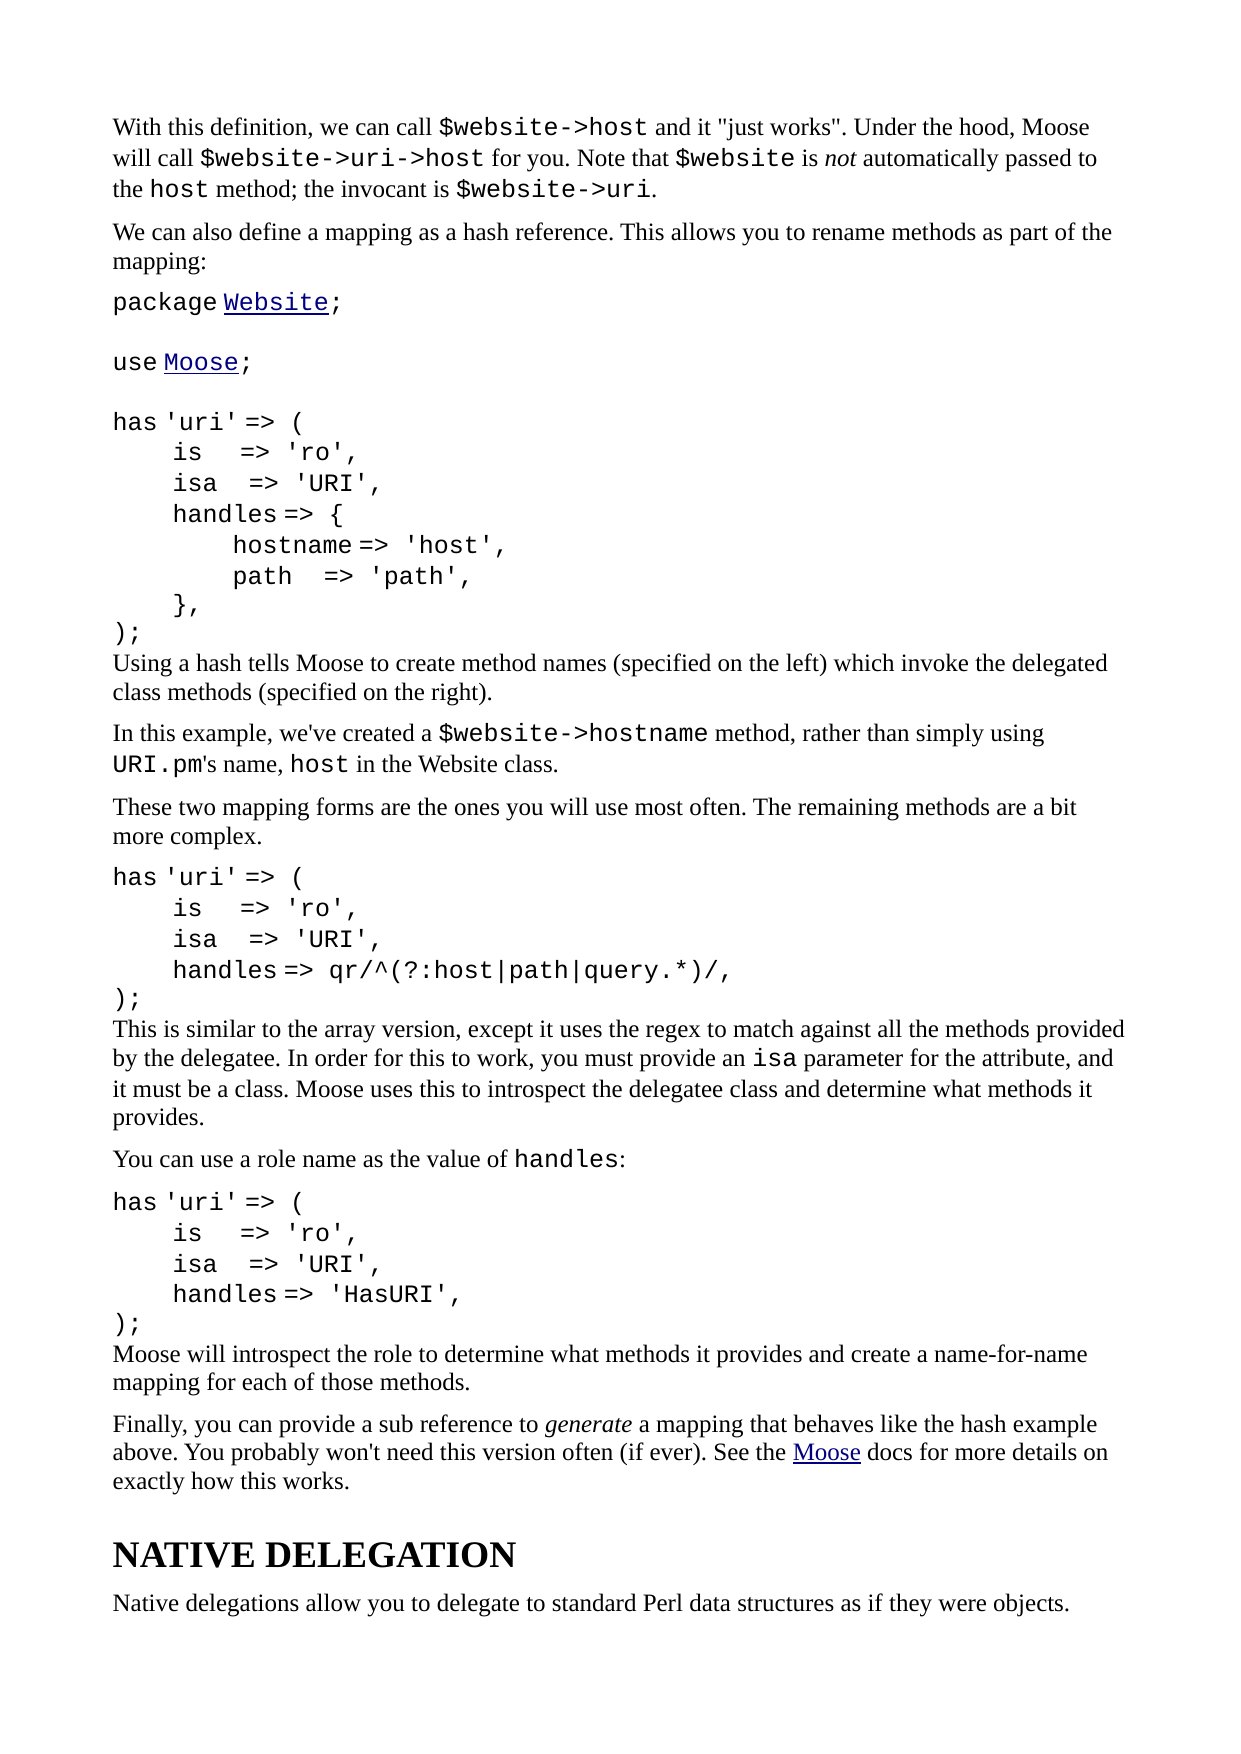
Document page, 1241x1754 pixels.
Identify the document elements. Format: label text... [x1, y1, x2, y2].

text Native delegations allow you to delegate to standard Perl data structures as if they were objects. [112, 1588, 1128, 1617]
text In this example, we've created a $website->hostname method, rather than simply using URI.pm's name, host in the Website class. [112, 718, 1128, 780]
text These two mapping forms are the ones you will use most often. The remaining methods are a bit more complex. [112, 792, 1128, 850]
text This is similar to the array version, except it uses the regex to match against all the methods provided by the delegatee. In order for this to work, you must provide an isa parameter for the attribute, and it must be a class. Moose uses this to introspect the delegatee class and determine what methods it provides. [112, 1014, 1128, 1131]
subtitle NATIVE DELEGATION [112, 1532, 1128, 1576]
text Moose will introspect the role to determine what methods it provides and create a name-for-name mapping for each of those methods. [112, 1339, 1128, 1396]
text Using a hash tells Moose to create method names (specified on the left) which invoke the delegated class methods (specified on the right). [112, 648, 1128, 706]
text With this definition, we can call $website->host and it "just works". Under the hood, Moose will call $website->uri->host for you. Note that $website is not automatically passed to the host method; the invocant is $website->uri. [112, 112, 1128, 205]
table_header has 'uri' => ( is => 'ro', isa => 'URI', handles => qr/^(?:host|path|query.*)/, ); [113, 863, 744, 1014]
text You can use a role name as the value of handles: [112, 1144, 1128, 1174]
table_header package Website; use Moose; has 'uri' => ( is => 'ro', isa => 'URI', handles => { hostname => 'host', path => 'path', }, ); [113, 288, 518, 648]
table_header has 'uri' => ( is => 'ro', isa => 'URI', handles => 'HasURI', ); [113, 1187, 470, 1339]
text We can also define a mapping as a hash reference. This allows you to rename methods as part of the mapping: [112, 217, 1128, 275]
text Finally, you can provide a sub reference to generate a mapping that behaves like the hash example above. You probably won't need this version often (if ever). See the Moose docs for more details on exactly how this works. [112, 1409, 1128, 1495]
